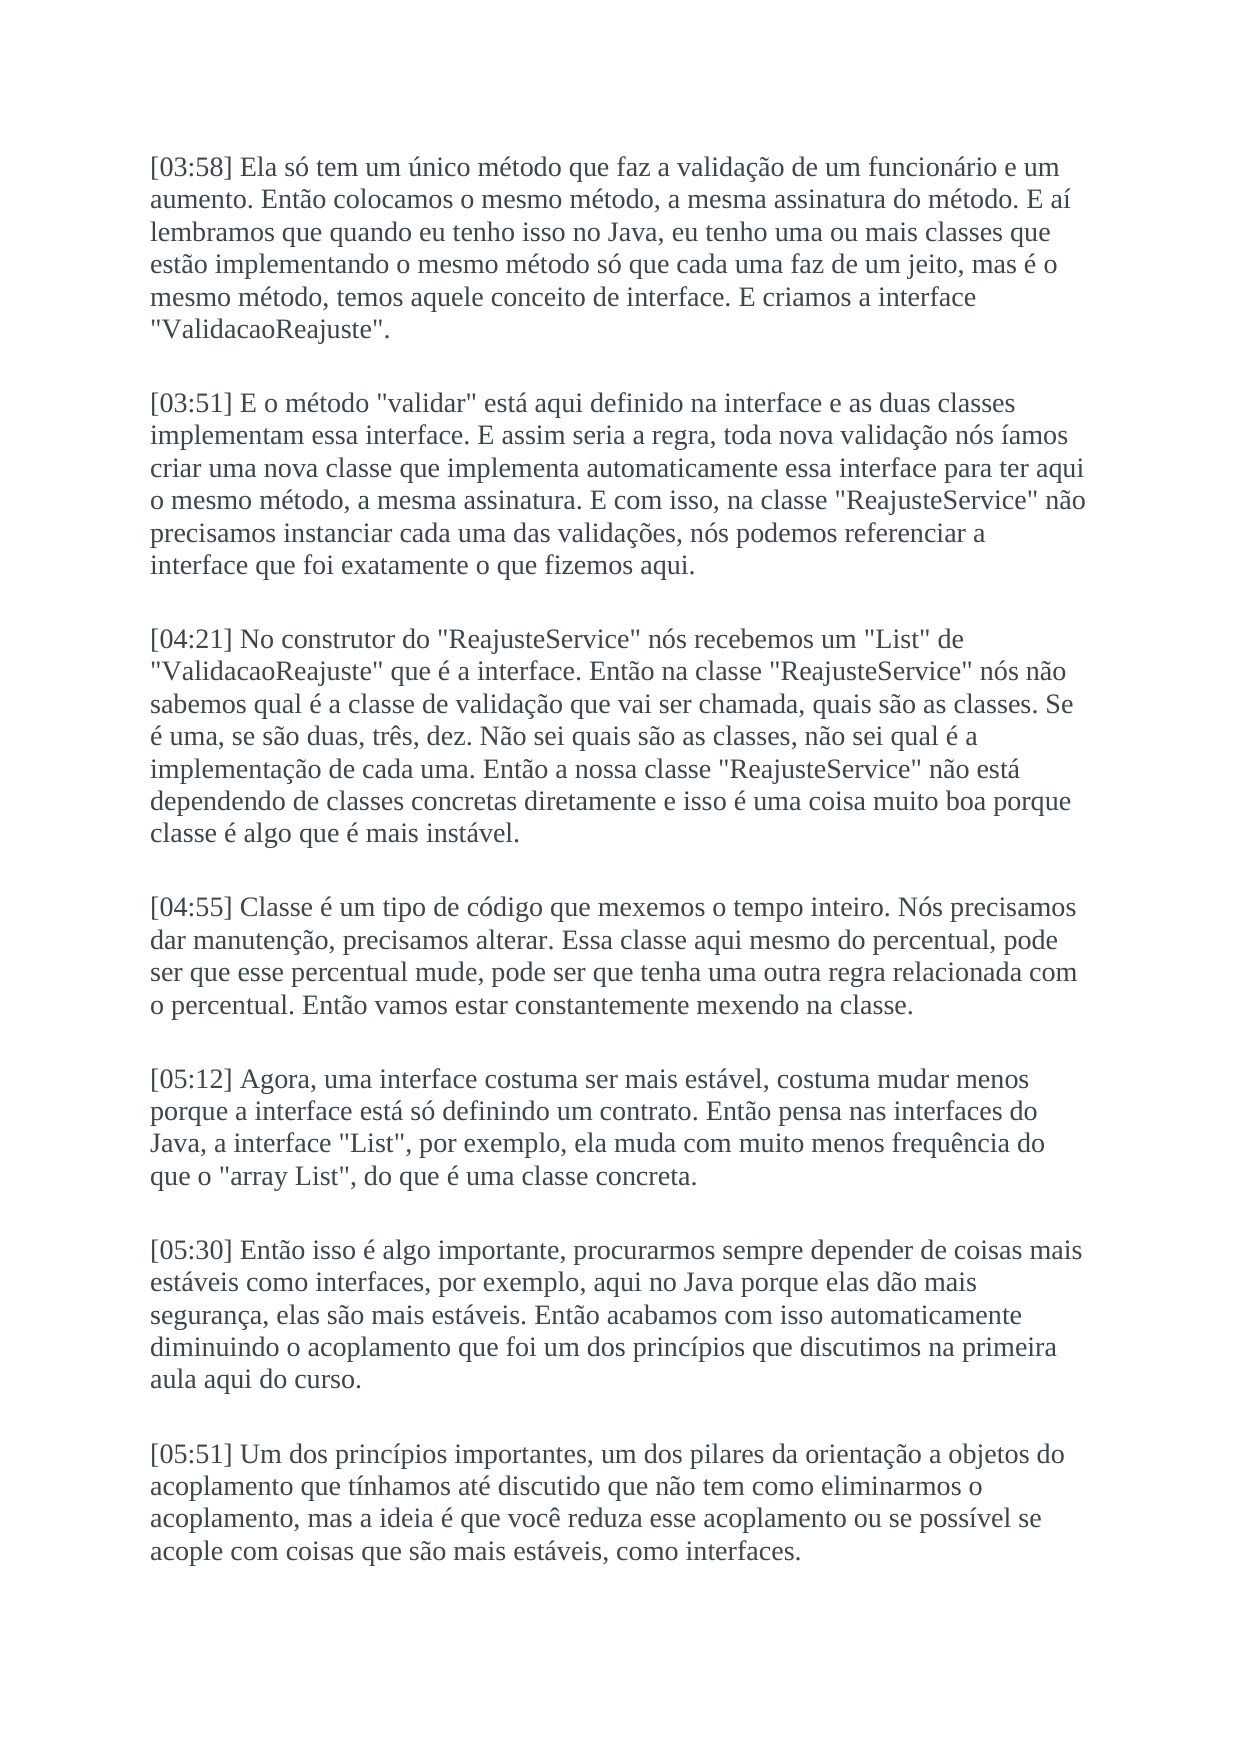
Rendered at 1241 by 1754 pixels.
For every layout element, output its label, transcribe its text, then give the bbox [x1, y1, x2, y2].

text [03:58] Ela só tem um único método que faz a validação de um funcionário e um aumento. Então colocamos o mesmo método, a mesma assinatura do método. E aí lembramos que quando eu tenho isso no Java, eu tenho uma ou mais classes que estão implementando o mesmo método só que cada uma faz de um jeito, mas é o mesmo método, temos aquele conceito de interface. E criamos a interface "ValidacaoReajuste". [150, 150, 1090, 344]
text [03:51] E o método "validar" está aqui definido na interface e as duas classes implementam essa interface. E assim seria a regra, toda nova validação nós íamos criar uma nova classe que implementa automaticamente essa interface para ter aqui o mesmo método, a mesma assinatura. E com isso, na classe "ReajusteService" não precisamos instanciar cada uma das validações, nós podemos referenciar a interface que foi exatamente o que fizemos aqui. [150, 386, 1090, 580]
text [04:21] No construtor do "ReajusteService" nós recebemos um "List" de "ValidacaoReajuste" que é a interface. Então na classe "ReajusteService" nós não sabemos qual é a classe de validação que vai ser chamada, quais são as classes. Se é uma, se são duas, três, dez. Não sei quais são as classes, não sei qual é a implementação de cada uma. Então a nossa classe "ReajusteService" não está dependendo de classes concretas diretamente e isso é uma coisa muito boa porque classe é algo que é mais instável. [150, 622, 1090, 849]
text [04:55] Classe é um tipo de código que mexemos o tempo inteiro. Nós precisamos dar manutenção, precisamos alterar. Essa classe aqui mesmo do percentual, pode ser que esse percentual mude, pode ser que tenha uma outra regra relacionada com o percentual. Então vamos estar constantemente mexendo na classe. [150, 891, 1090, 1020]
text [05:30] Então isso é algo importante, procurarmos sempre depender de coisas mais estáveis como interfaces, por exemplo, aqui no Java porque elas dão mais segurança, elas são mais estáveis. Então acabamos com isso automaticamente diminuindo o acoplamento que foi um dos princípios que discutimos na primeira aula aqui do curso. [150, 1233, 1090, 1395]
text [05:12] Agora, uma interface costuma ser mais estável, costuma mudar menos porque a interface está só definindo um contrato. Então pensa nas interfaces do Java, a interface "List", por exemplo, ela muda com muito menos frequência do que o "array List", do que é uma classe concreta. [150, 1062, 1090, 1191]
text [05:51] Um dos princípios importantes, um dos pilares da orientação a objetos do acoplamento que tínhamos até discutido que não tem como eliminarmos o acoplamento, mas a ideia é que você reduza esse acoplamento ou se possível se acople com coisas que são mais estáveis, como interfaces. [150, 1437, 1090, 1566]
